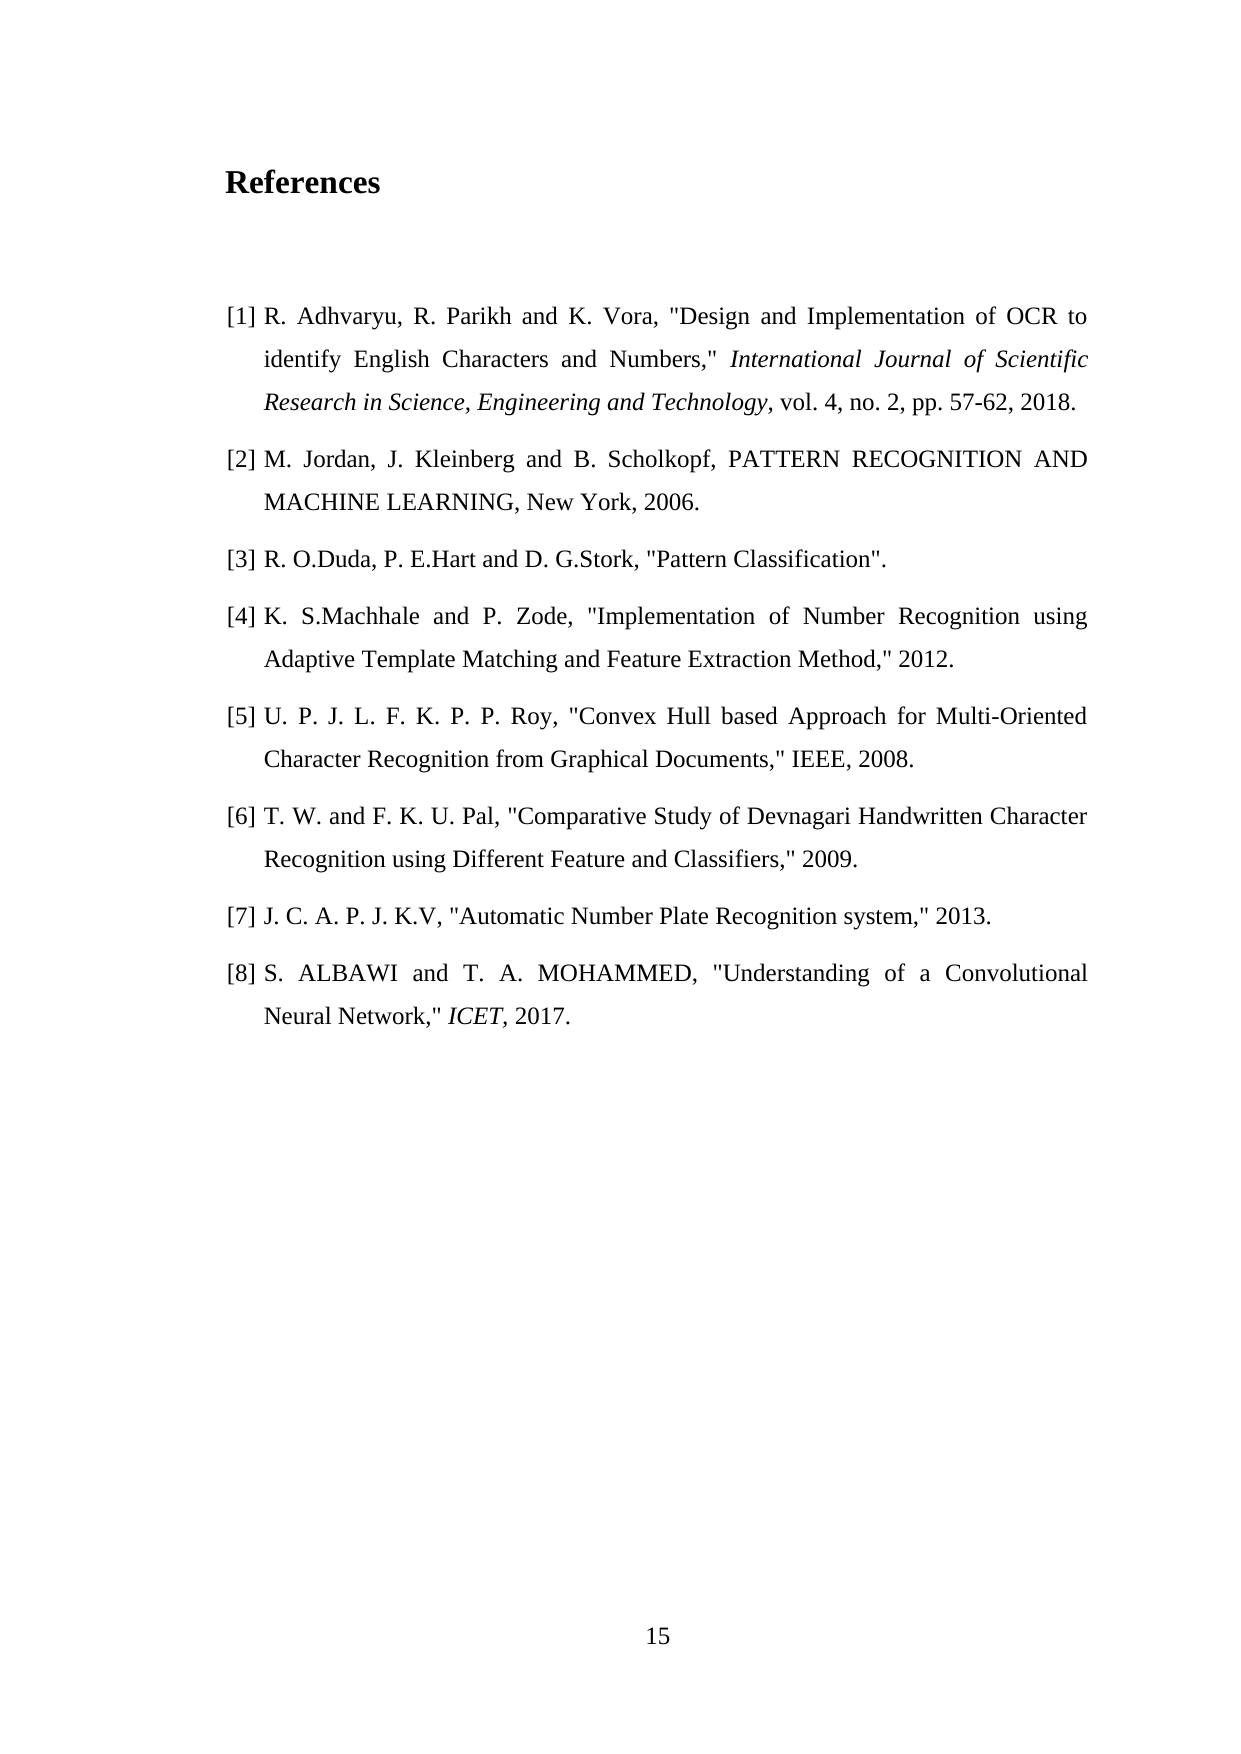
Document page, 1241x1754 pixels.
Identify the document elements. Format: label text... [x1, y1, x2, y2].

table_cell M. Jordan, J. Kleinberg and B. Scholkopf, PATTERN RECOGNITION AND MACHINE LEARNING, New York, 2006. [262, 430, 1090, 530]
table_cell T. W. and F. K. U. Pal, "Comparative Study of Devnagari Handwritten Character Recognition using Different Feature and Classifiers," 2009. [262, 787, 1090, 887]
table_cell K. S.Machhale and P. Zode, "Implementation of Number Recognition using Adaptive Template Matching and Feature Extraction Method," 2012. [262, 587, 1090, 687]
table_cell [5] [225, 687, 262, 787]
table_header [1] [225, 287, 262, 430]
table_cell S. ALBAWI and T. A. MOHAMMED, "Understanding of a Convolutional Neural Network," ICET, 2017. [262, 944, 1090, 1044]
table_cell U. P. J. L. F. K. P. P. Roy, "Convex Hull based Approach for Multi-Oriented Character Recognition from Graphical Documents," IEEE, 2008. [262, 687, 1090, 787]
table_header R. Adhvaryu, R. Parikh and K. Vora, "Design and Implementation of OCR to identify English Characters and Numbers," International Journal of Scientific Research in Science, Engineering and Technology, vol. 4, no. 2, pp. 57-62, 2018. [262, 287, 1090, 430]
table_cell [6] [225, 787, 262, 887]
table_cell [8] [225, 944, 262, 1044]
table_cell [7] [225, 887, 262, 944]
subtitle References [225, 162, 1090, 201]
table_cell J. C. A. P. J. K.V, "Automatic Number Plate Recognition system," 2013. [262, 887, 1090, 944]
table_cell [2] [225, 430, 262, 530]
table_cell R. O.Duda, P. E.Hart and D. G.Stork, "Pattern Classification". [262, 530, 1090, 587]
table_cell [3] [225, 530, 262, 587]
table_cell [4] [225, 587, 262, 687]
